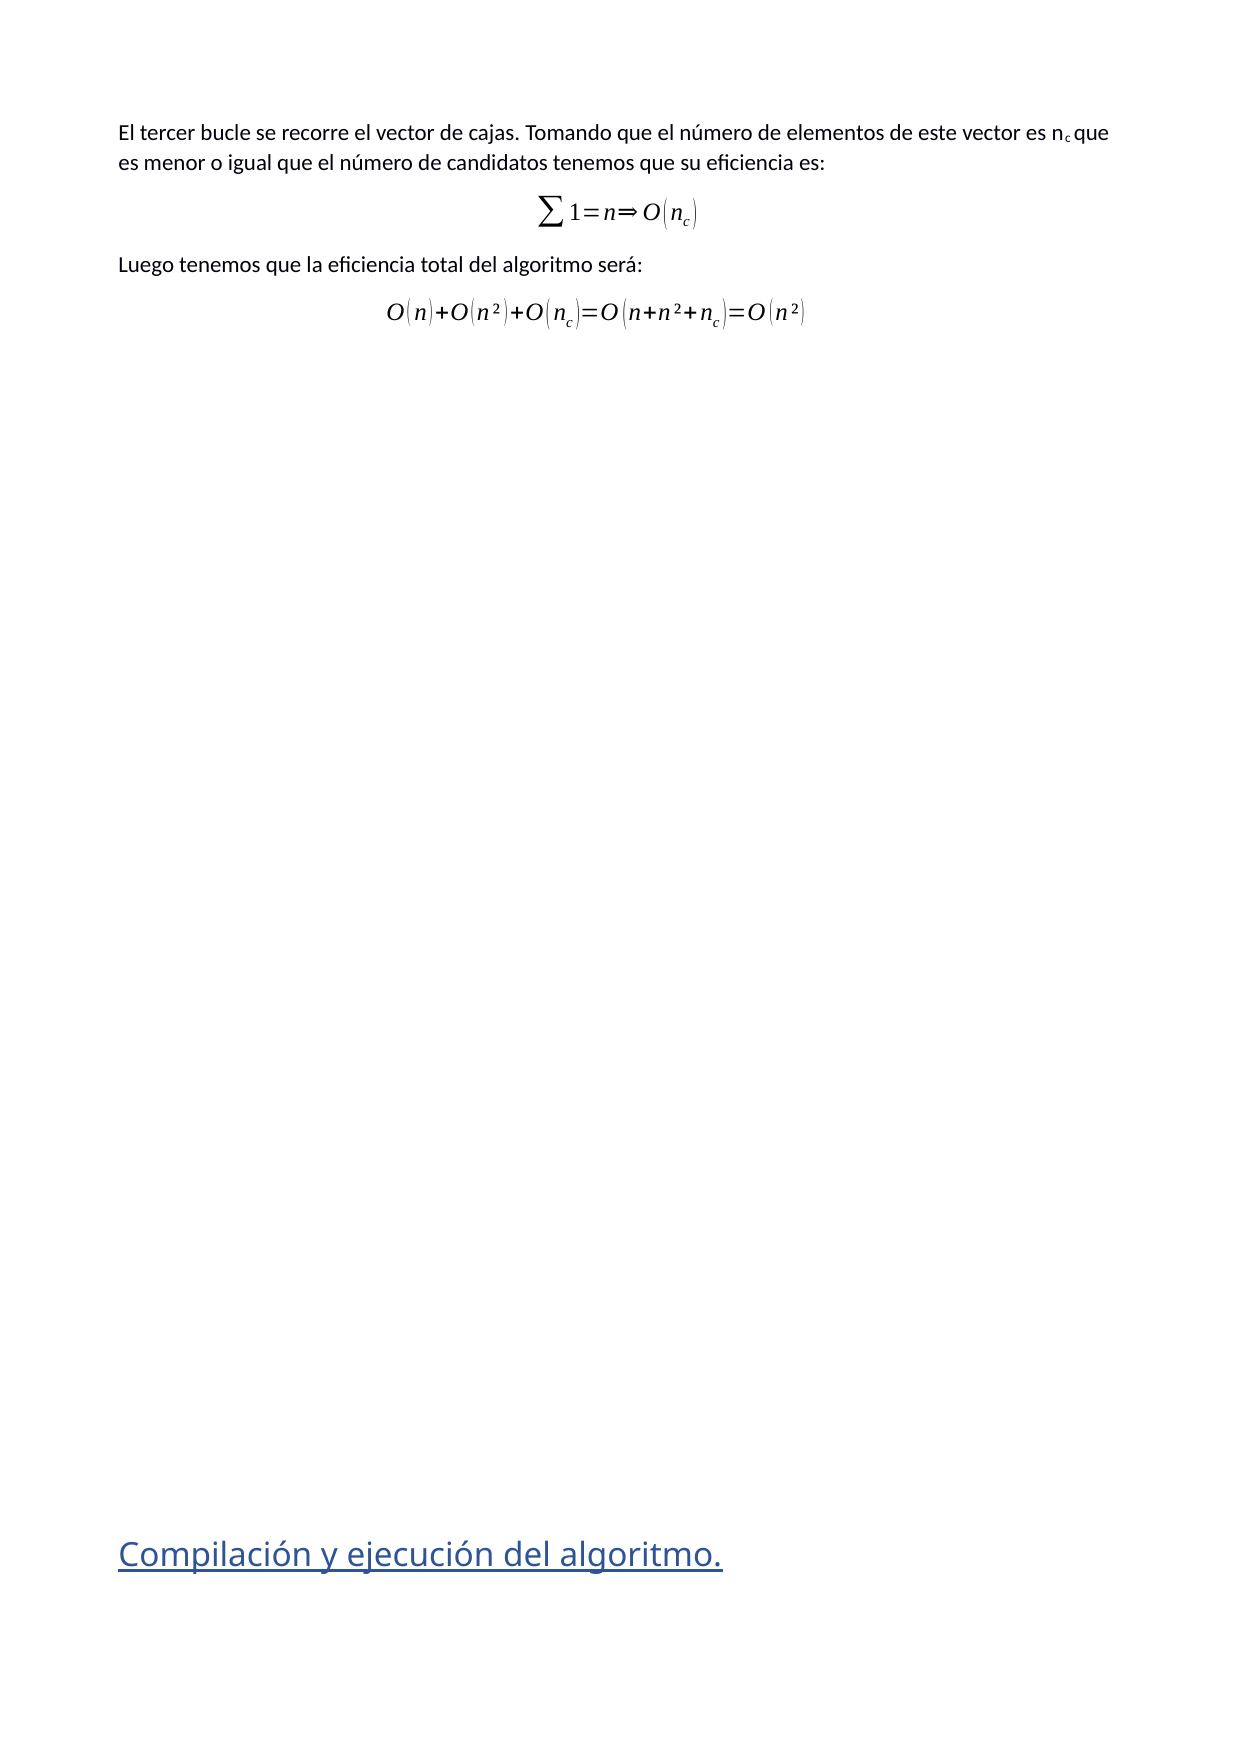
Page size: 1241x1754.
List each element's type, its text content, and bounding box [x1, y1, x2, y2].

subtitle Compilación y ejecución del algoritmo. [118, 1531, 1122, 1576]
text Luego tenemos que la eficiencia total del algoritmo será: [118, 250, 1122, 278]
text El tercer bucle se recorre el vector de cajas. Tomando que el número de elementos de este vector es nc que es menor o igual que el número de candidatos tenemos que su eficiencia es: [118, 118, 1122, 176]
